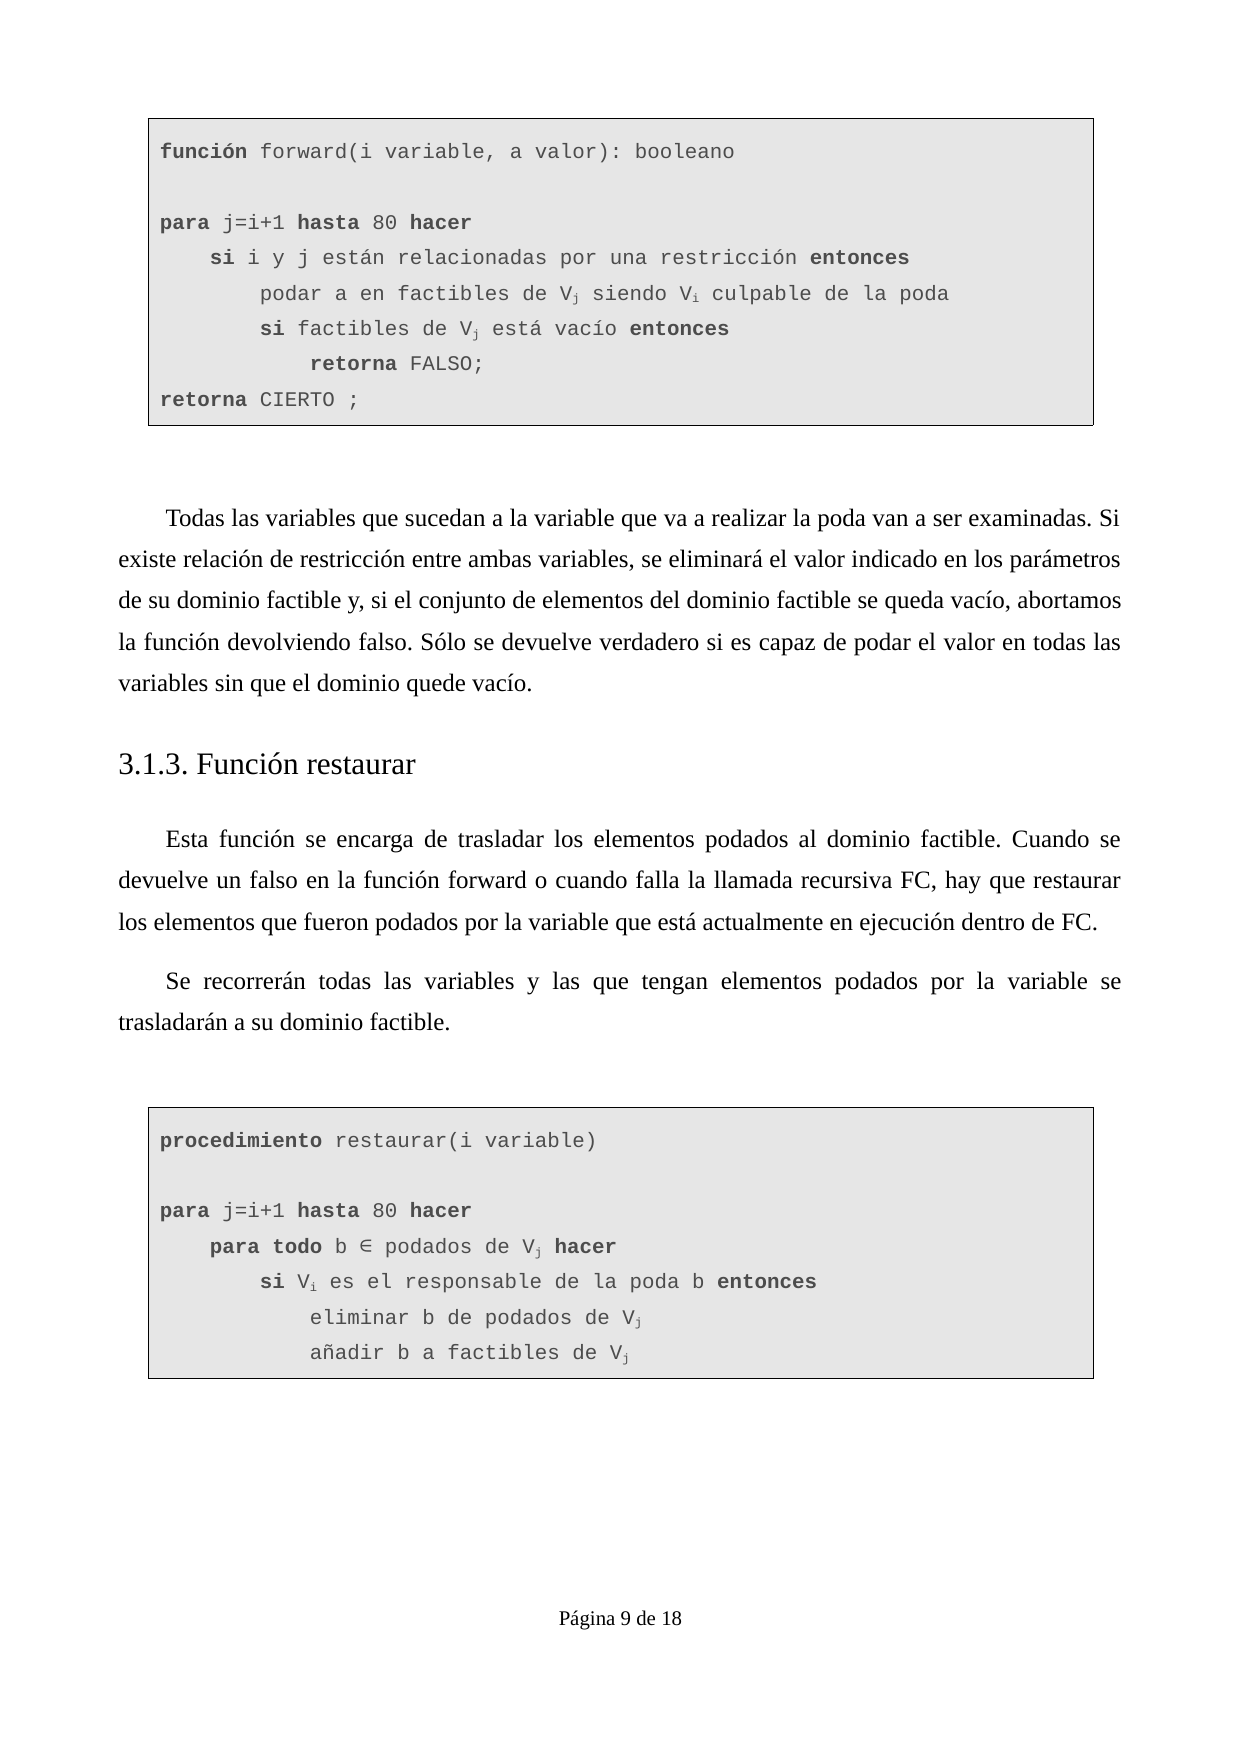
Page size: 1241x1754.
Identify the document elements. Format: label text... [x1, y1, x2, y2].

subtitle 3.1.3. Función restaurar [118, 745, 1122, 781]
text retorna CIERTO ; [149, 366, 1093, 425]
text eliminar b de podados de Vj [149, 1284, 1093, 1319]
text si factibles de Vj está vacío entonces [149, 295, 1093, 331]
text si Vi es el responsable de la poda b entonces [149, 1248, 1093, 1284]
text podar a en factibles de Vj siendo Vi culpable de la poda [149, 260, 1093, 295]
text si i y j están relacionadas por una restricción entonces [149, 224, 1093, 260]
text Esta función se encarga de trasladar los elementos podados al dominio factible. Cuando se devuelve un falso en la función forward o cuando falla la llamada recursiva FC, hay que restaurar los elementos que fueron podados por la variable que está actualmente en ejecución dentro de FC. [118, 814, 1122, 938]
text Todas las variables que sucedan a la variable que va a realizar la poda van a ser examinadas. Si existe relación de restricción entre ambas variables, se eliminará el valor indicado en los parámetros de su dominio factible y, si el conjunto de elementos del dominio factible se queda vacío, abortamos la función devolviendo falso. Sólo se devuelve verdadero si es capaz de podar el valor en todas las variables sin que el dominio quede vacío. [118, 493, 1122, 700]
text procedimiento restaurar(i variable) [149, 1108, 1093, 1142]
text añadir b a factibles de Vj [149, 1319, 1093, 1378]
text para j=i+1 hasta 80 hacer [149, 189, 1093, 224]
text retorna FALSO; [149, 331, 1093, 366]
text Se recorrerán todas las variables y las que tengan elementos podados por la variable se trasladarán a su dominio factible. [118, 956, 1122, 1039]
text para j=i+1 hasta 80 hacer [149, 1178, 1093, 1213]
text función forward(i variable, a valor): booleano [149, 119, 1093, 153]
text para todo b ∈ podados de Vj hacer [149, 1213, 1093, 1248]
